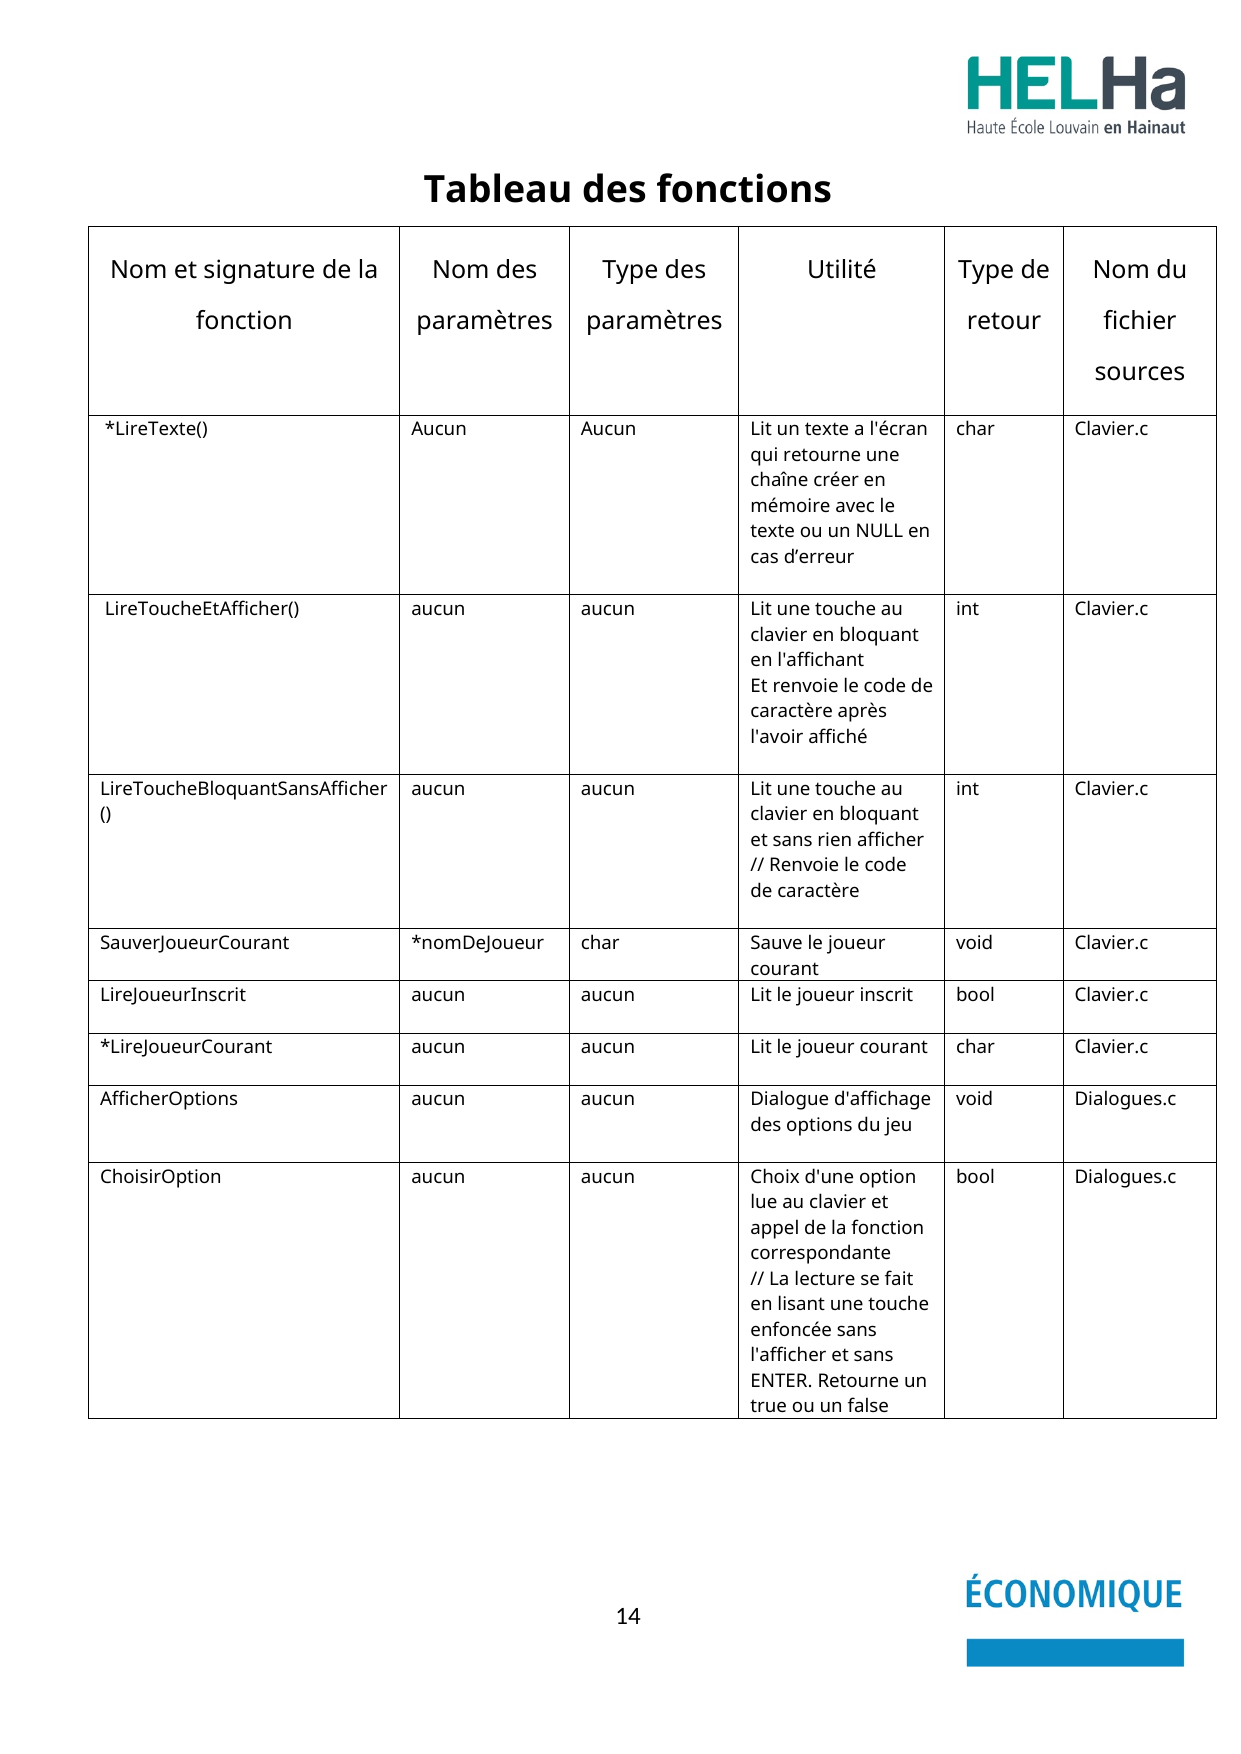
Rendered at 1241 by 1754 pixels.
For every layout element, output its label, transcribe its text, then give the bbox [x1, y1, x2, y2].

table_cell Clavier.c [1064, 929, 1216, 980]
table_cell Clavier.c [1064, 981, 1216, 1032]
table_header Nom du fichier sources [1064, 227, 1216, 415]
table_cell LireToucheEtAfficher() [89, 595, 399, 774]
table_cell ChoisirOption [89, 1163, 399, 1418]
table_cell Aucun [400, 416, 569, 594]
table_cell char [945, 416, 1063, 594]
table_cell aucun [570, 595, 738, 774]
table_cell aucun [400, 775, 569, 928]
table_header Utilité [739, 227, 944, 415]
table_cell aucun [400, 1163, 569, 1418]
table_cell Lit une touche au clavier en bloquant en l'affichant Et renvoie le code de caractère après l'avoir affiché [739, 595, 944, 774]
table_cell char [945, 1034, 1063, 1084]
table_cell Clavier.c [1064, 775, 1216, 928]
table_cell Lit le joueur courant [739, 1034, 944, 1084]
table_cell aucun [570, 1086, 738, 1162]
table_cell Aucun [570, 416, 738, 594]
table_cell LireToucheBloquantSansAfficher() [89, 775, 399, 928]
table_cell void [945, 929, 1063, 980]
table_header Nom des paramètres [400, 227, 569, 415]
table_cell aucun [400, 1086, 569, 1162]
table_cell aucun [570, 1034, 738, 1084]
table_cell Clavier.c [1064, 1034, 1216, 1084]
table_cell aucun [570, 1163, 738, 1418]
table_cell Dialogues.c [1064, 1086, 1216, 1162]
table_cell bool [945, 1163, 1063, 1418]
table_cell Lit le joueur inscrit [739, 981, 944, 1032]
table_cell AfficherOptions [89, 1086, 399, 1162]
table_cell SauverJoueurCourant [89, 929, 399, 980]
table_cell Clavier.c [1064, 595, 1216, 774]
table_cell bool [945, 981, 1063, 1032]
table_cell aucun [400, 1034, 569, 1084]
table_cell aucun [570, 981, 738, 1032]
table_cell Dialogues.c [1064, 1163, 1216, 1418]
table_cell void [945, 1086, 1063, 1162]
table_cell Lit une touche au clavier en bloquant et sans rien afficher // Renvoie le code de caractère [739, 775, 944, 928]
table_cell Choix d'une option lue au clavier et appel de la fonction correspondante // La lecture se fait en lisant une touche enfoncée sans l'afficher et sans ENTER. Retourne un true ou un false [739, 1163, 944, 1418]
table_cell int [945, 595, 1063, 774]
table_cell aucun [400, 981, 569, 1032]
subtitle Tableau des fonctions [88, 162, 1167, 213]
table_cell Sauve le joueur courant [739, 929, 944, 980]
table_cell aucun [400, 595, 569, 774]
table_cell int [945, 775, 1063, 928]
table_header Type de retour [945, 227, 1063, 415]
table_cell Lit un texte a l'écran qui retourne une chaîne créer en mémoire avec le texte ou un NULL en cas d’erreur [739, 416, 944, 594]
table_cell LireJoueurInscrit [89, 981, 399, 1032]
table_cell aucun [570, 775, 738, 928]
table_header Type des paramètres [570, 227, 738, 415]
table_cell Dialogue d'affichage des options du jeu [739, 1086, 944, 1162]
table_cell *nomDeJoueur [400, 929, 569, 980]
table_header Nom et signature de la fonction [89, 227, 399, 415]
table_cell *LireJoueurCourant [89, 1034, 399, 1084]
table_cell Clavier.c [1064, 416, 1216, 594]
table_cell *LireTexte() [89, 416, 399, 594]
table_cell char [570, 929, 738, 980]
